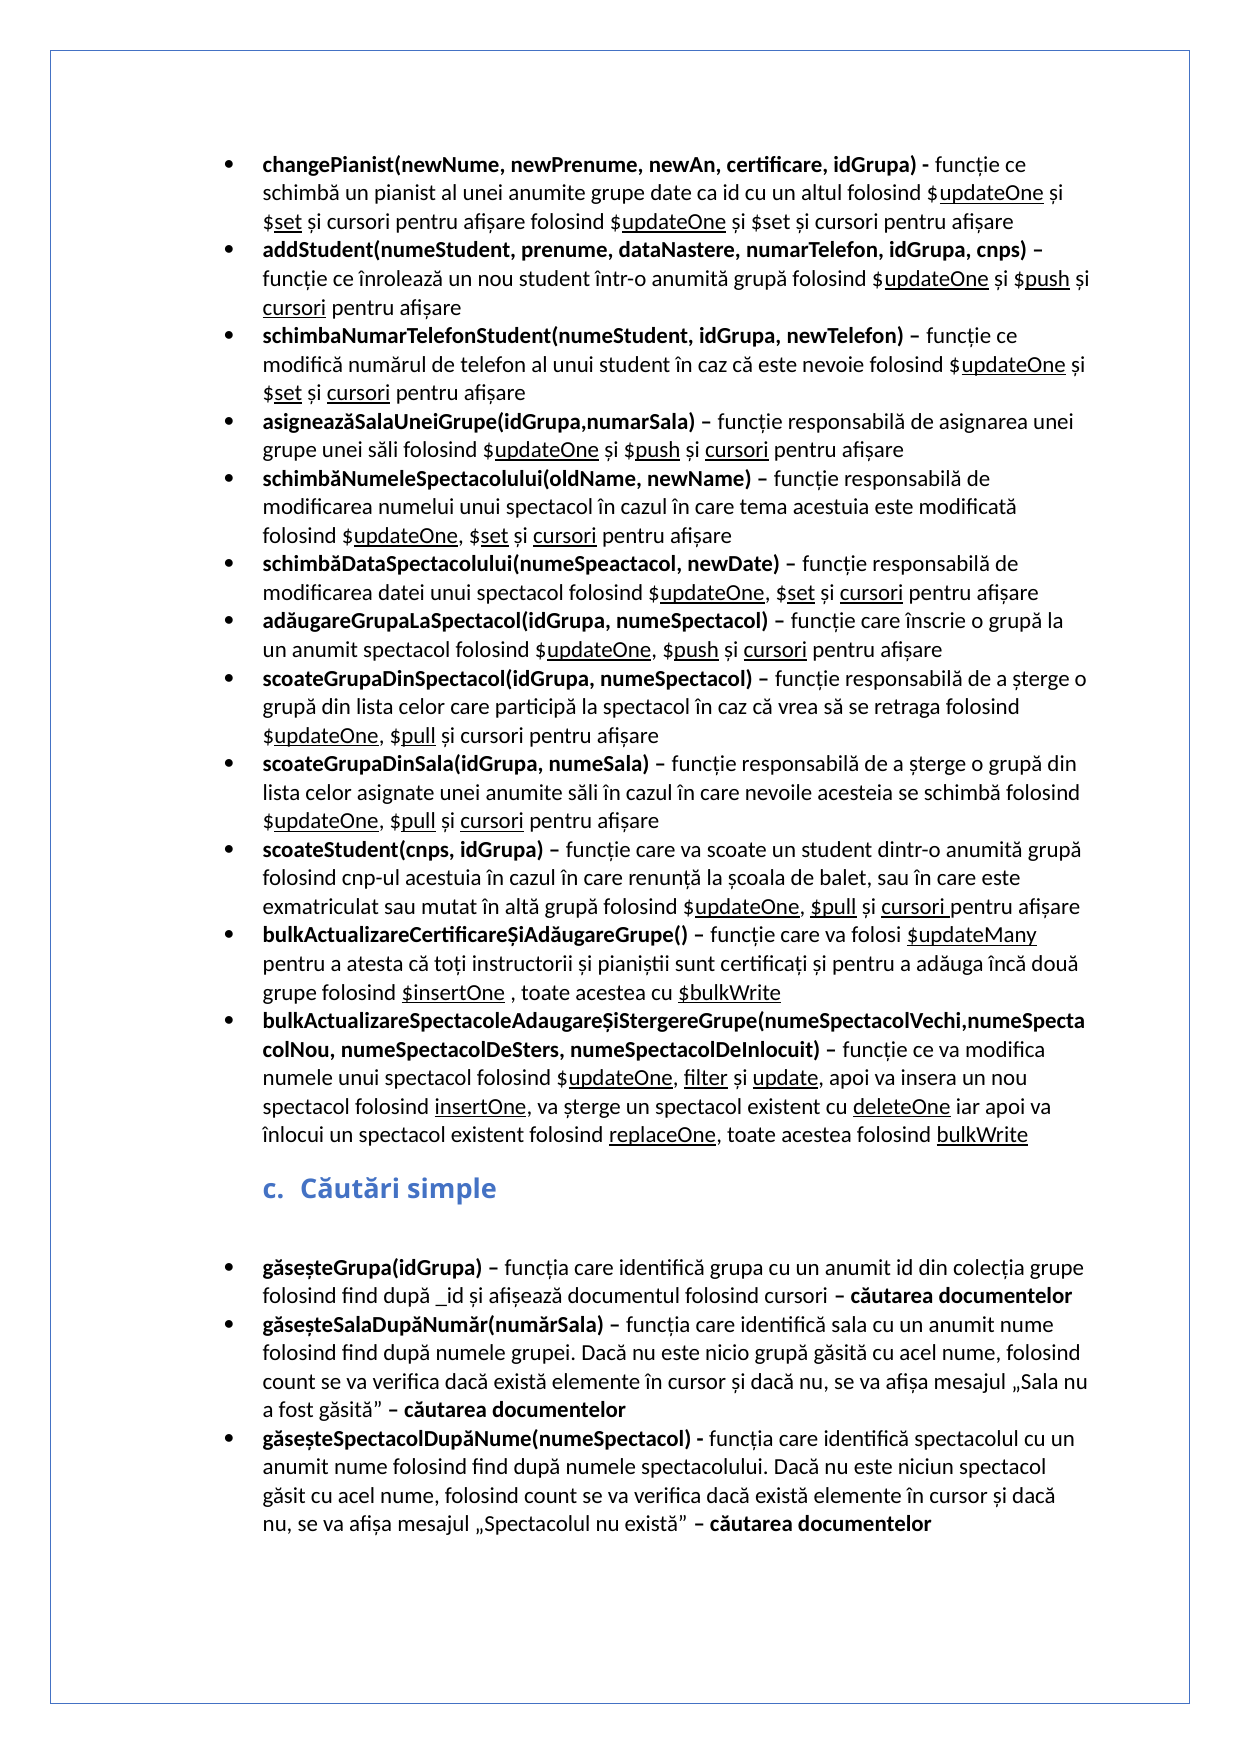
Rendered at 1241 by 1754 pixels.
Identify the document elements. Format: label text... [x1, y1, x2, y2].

list găseșteGrupa(idGrupa) – funcția care identifică grupa cu un anumit id din colecția grupe folosind find după _id și afișează documentul folosind cursori – căutarea documentelor [225, 1253, 1090, 1309]
list bulkActualizareCertificareȘiAdăugareGrupe() – funcție care va folosi $updateMany pentru a atesta că toți instructorii și pianiștii sunt certificați și pentru a adăuga încă două grupe folosind $insertOne , toate acestea cu $bulkWrite [225, 921, 1090, 1006]
list găseșteSalaDupăNumăr(numărSala) – funcția care identifică sala cu un anumit nume folosind find după numele grupei. Dacă nu este nicio grupă găsită cu acel nume, folosind count se va verifica dacă există elemente în cursor și dacă nu, se va afișa mesajul „Sala nu a fost găsită” – căutarea documentelor [225, 1310, 1090, 1423]
list addStudent(numeStudent, prenume, dataNastere, numarTelefon, idGrupa, cnps) – funcție ce înrolează un nou student într-o anumită grupă folosind $updateOne și $push și cursori pentru afișare [225, 236, 1090, 321]
list schimbăNumeleSpectacolului(oldName, newName) – funcție responsabilă de modificarea numelui unui spectacol în cazul în care tema acestuia este modificată folosind $updateOne, $set și cursori pentru afișare [225, 464, 1090, 549]
subtitle Căutări simple [262, 1170, 1090, 1207]
list scoateGrupaDinSpectacol(idGrupa, numeSpectacol) – funcție responsabilă de a șterge o grupă din lista celor care participă la spectacol în caz că vrea să se retraga folosind $updateOne, $pull și cursori pentru afișare [225, 664, 1090, 749]
list adăugareGrupaLaSpectacol(idGrupa, numeSpectacol) – funcție care înscrie o grupă la un anumit spectacol folosind $updateOne, $push și cursori pentru afișare [225, 607, 1090, 663]
list schimbaNumarTelefonStudent(numeStudent, idGrupa, newTelefon) – funcție ce modifică numărul de telefon al unui student în caz că este nevoie folosind $updateOne și $set și cursori pentru afișare [225, 321, 1090, 406]
list changePianist(newNume, newPrenume, newAn, certificare, idGrupa) - funcție ce schimbă un pianist al unei anumite grupe date ca id cu un altul folosind $updateOne și $set și cursori pentru afișare folosind $updateOne și $set și cursori pentru afișare [225, 150, 1090, 235]
list scoateStudent(cnps, idGrupa) – funcție care va scoate un student dintr-o anumită grupă folosind cnp-ul acestuia în cazul în care renunță la școala de balet, sau în care este exmatriculat sau mutat în altă grupă folosind $updateOne, $pull și cursori pentru afișare [225, 835, 1090, 920]
list schimbăDataSpectacolului(numeSpeactacol, newDate) – funcție responsabilă de modificarea datei unui spectacol folosind $updateOne, $set și cursori pentru afișare [225, 549, 1090, 606]
list asigneazăSalaUneiGrupe(idGrupa,numarSala) – funcție responsabilă de asignarea unei grupe unei săli folosind $updateOne și $push și cursori pentru afișare [225, 407, 1090, 463]
list bulkActualizareSpectacoleAdaugareȘiStergereGrupe(numeSpectacolVechi,numeSpectacolNou, numeSpectacolDeSters, numeSpectacolDeInlocuit) – funcție ce va modifica numele unui spectacol folosind $updateOne, filter și update, apoi va insera un nou spectacol folosind insertOne, va șterge un spectacol existent cu deleteOne iar apoi va înlocui un spectacol existent folosind replaceOne, toate acestea folosind bulkWrite [225, 1006, 1090, 1148]
list găseșteSpectacolDupăNume(numeSpectacol) - funcția care identifică spectacolul cu un anumit nume folosind find după numele spectacolului. Dacă nu este niciun spectacol găsit cu acel nume, folosind count se va verifica dacă există elemente în cursor și dacă nu, se va afișa mesajul „Spectacolul nu există” – căutarea documentelor [225, 1424, 1090, 1537]
list scoateGrupaDinSala(idGrupa, numeSala) – funcție responsabilă de a șterge o grupă din lista celor asignate unei anumite săli în cazul în care nevoile acesteia se schimbă folosind $updateOne, $pull și cursori pentru afișare [225, 749, 1090, 834]
